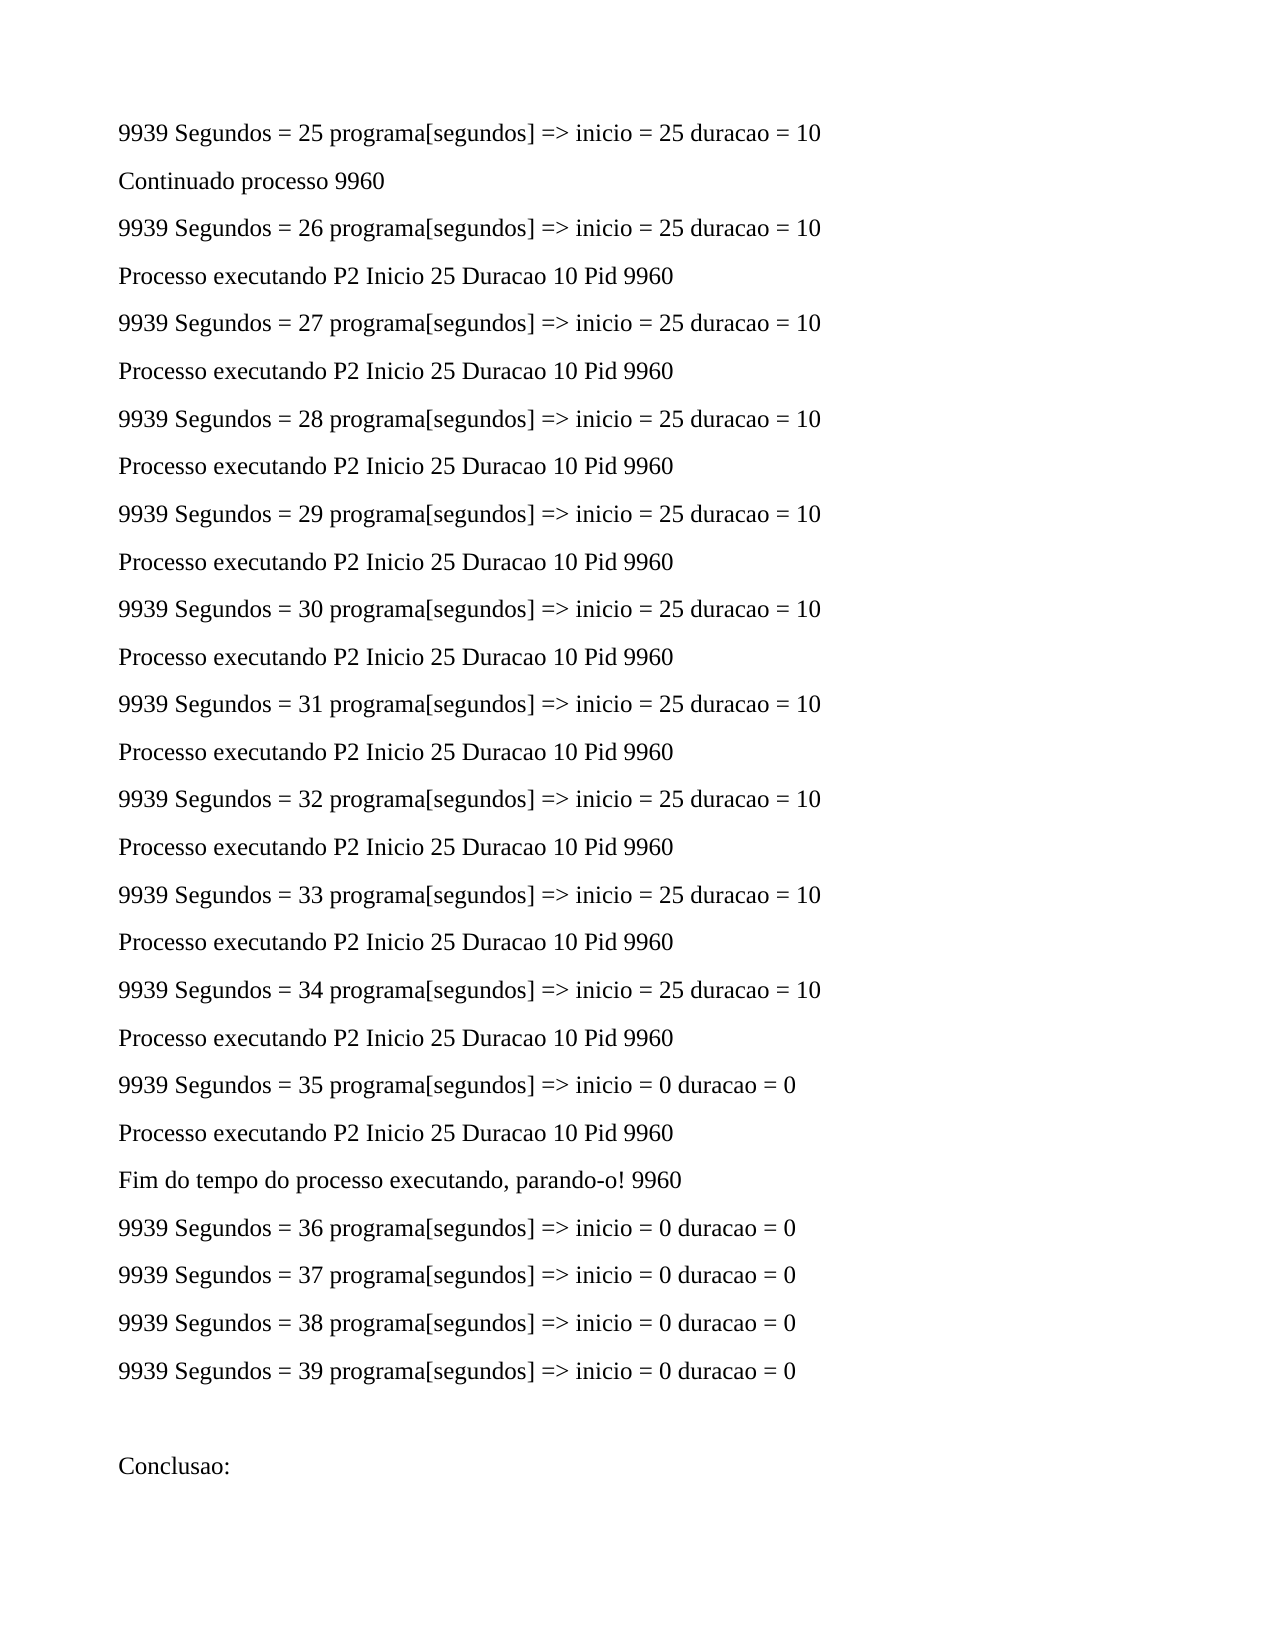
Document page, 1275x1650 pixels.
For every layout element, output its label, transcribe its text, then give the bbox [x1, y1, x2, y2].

text 9939 Segundos = 37 programa[segundos] => inicio = 0 duracao = 0 [118, 1261, 1157, 1289]
text 9939 Segundos = 39 programa[segundos] => inicio = 0 duracao = 0 [118, 1356, 1157, 1384]
text Processo executando P2 Inicio 25 Duracao 10 Pid 9960 [118, 642, 1157, 671]
text Conclusao: [118, 1451, 1157, 1480]
text Processo executando P2 Inicio 25 Duracao 10 Pid 9960 [118, 356, 1157, 385]
text 9939 Segundos = 27 programa[segundos] => inicio = 25 duracao = 10 [118, 308, 1157, 337]
text 9939 Segundos = 32 programa[segundos] => inicio = 25 duracao = 10 [118, 784, 1157, 813]
text Fim do tempo do processo executando, parando-o! 9960 [118, 1165, 1157, 1194]
text Continuado processo 9960 [118, 166, 1157, 194]
text 9939 Segundos = 33 programa[segundos] => inicio = 25 duracao = 10 [118, 880, 1157, 908]
text Processo executando P2 Inicio 25 Duracao 10 Pid 9960 [118, 832, 1157, 861]
text 9939 Segundos = 29 programa[segundos] => inicio = 25 duracao = 10 [118, 499, 1157, 528]
text 9939 Segundos = 28 programa[segundos] => inicio = 25 duracao = 10 [118, 404, 1157, 432]
text Processo executando P2 Inicio 25 Duracao 10 Pid 9960 [118, 1023, 1157, 1051]
text 9939 Segundos = 31 programa[segundos] => inicio = 25 duracao = 10 [118, 689, 1157, 718]
text Processo executando P2 Inicio 25 Duracao 10 Pid 9960 [118, 737, 1157, 766]
text Processo executando P2 Inicio 25 Duracao 10 Pid 9960 [118, 927, 1157, 956]
text 9939 Segundos = 26 programa[segundos] => inicio = 25 duracao = 10 [118, 213, 1157, 242]
text Processo executando P2 Inicio 25 Duracao 10 Pid 9960 [118, 261, 1157, 290]
text 9939 Segundos = 36 programa[segundos] => inicio = 0 duracao = 0 [118, 1213, 1157, 1242]
text Processo executando P2 Inicio 25 Duracao 10 Pid 9960 [118, 547, 1157, 575]
text Processo executando P2 Inicio 25 Duracao 10 Pid 9960 [118, 451, 1157, 480]
text 9939 Segundos = 25 programa[segundos] => inicio = 25 duracao = 10 [118, 118, 1157, 147]
text 9939 Segundos = 34 programa[segundos] => inicio = 25 duracao = 10 [118, 975, 1157, 1004]
text 9939 Segundos = 38 programa[segundos] => inicio = 0 duracao = 0 [118, 1308, 1157, 1337]
text Processo executando P2 Inicio 25 Duracao 10 Pid 9960 [118, 1118, 1157, 1147]
text 9939 Segundos = 35 programa[segundos] => inicio = 0 duracao = 0 [118, 1070, 1157, 1099]
text 9939 Segundos = 30 programa[segundos] => inicio = 25 duracao = 10 [118, 594, 1157, 623]
